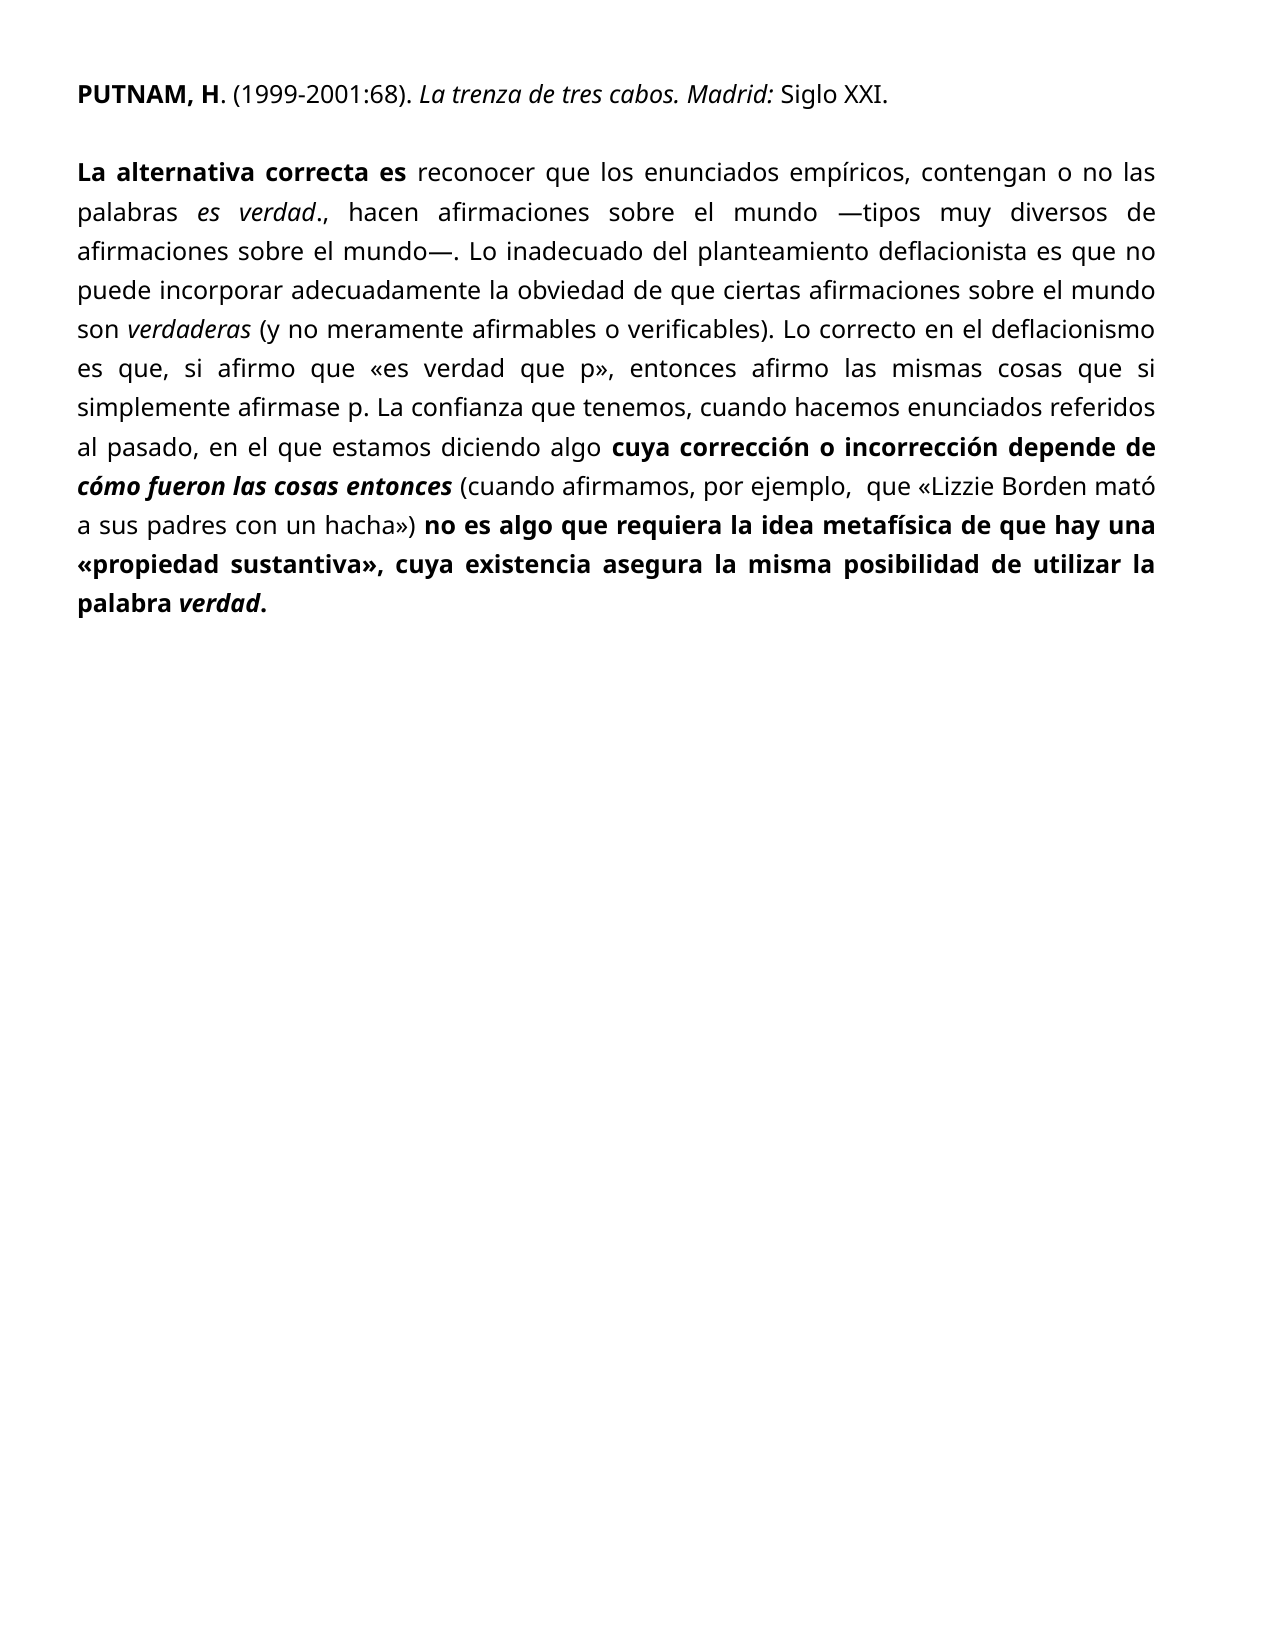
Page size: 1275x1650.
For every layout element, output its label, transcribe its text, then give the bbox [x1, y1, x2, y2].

text La alternativa correcta es reconocer que los enunciados empíricos, contengan o no las palabras es verdad., hacen afirmaciones sobre el mundo —tipos muy diversos de afirmaciones sobre el mundo—. Lo inadecuado del planteamiento deflacionista es que no puede incorporar adecuadamente la obviedad de que ciertas afirmaciones sobre el mundo son verdaderas (y no meramente afirmables o verificables). Lo correcto en el deflacionismo es que, si afirmo que «es verdad que p», entonces afirmo las mismas cosas que si simplemente afirmase p. La confianza que tenemos, cuando hacemos enunciados referidos al pasado, en el que estamos diciendo algo cuya corrección o incorrección depende de cómo fueron las cosas entonces (cuando afirmamos, por ejemplo, que «Lizzie Borden mató a sus padres con un hacha») no es algo que requiera la idea metafísica de que hay una «propiedad sustantiva», cuya existencia asegura la misma posibilidad de utilizar la palabra verdad. [77, 155, 1157, 620]
text PUTNAM, H. (1999-2001:68). La trenza de tres cabos. Madrid: Siglo XXI. [77, 77, 1157, 111]
